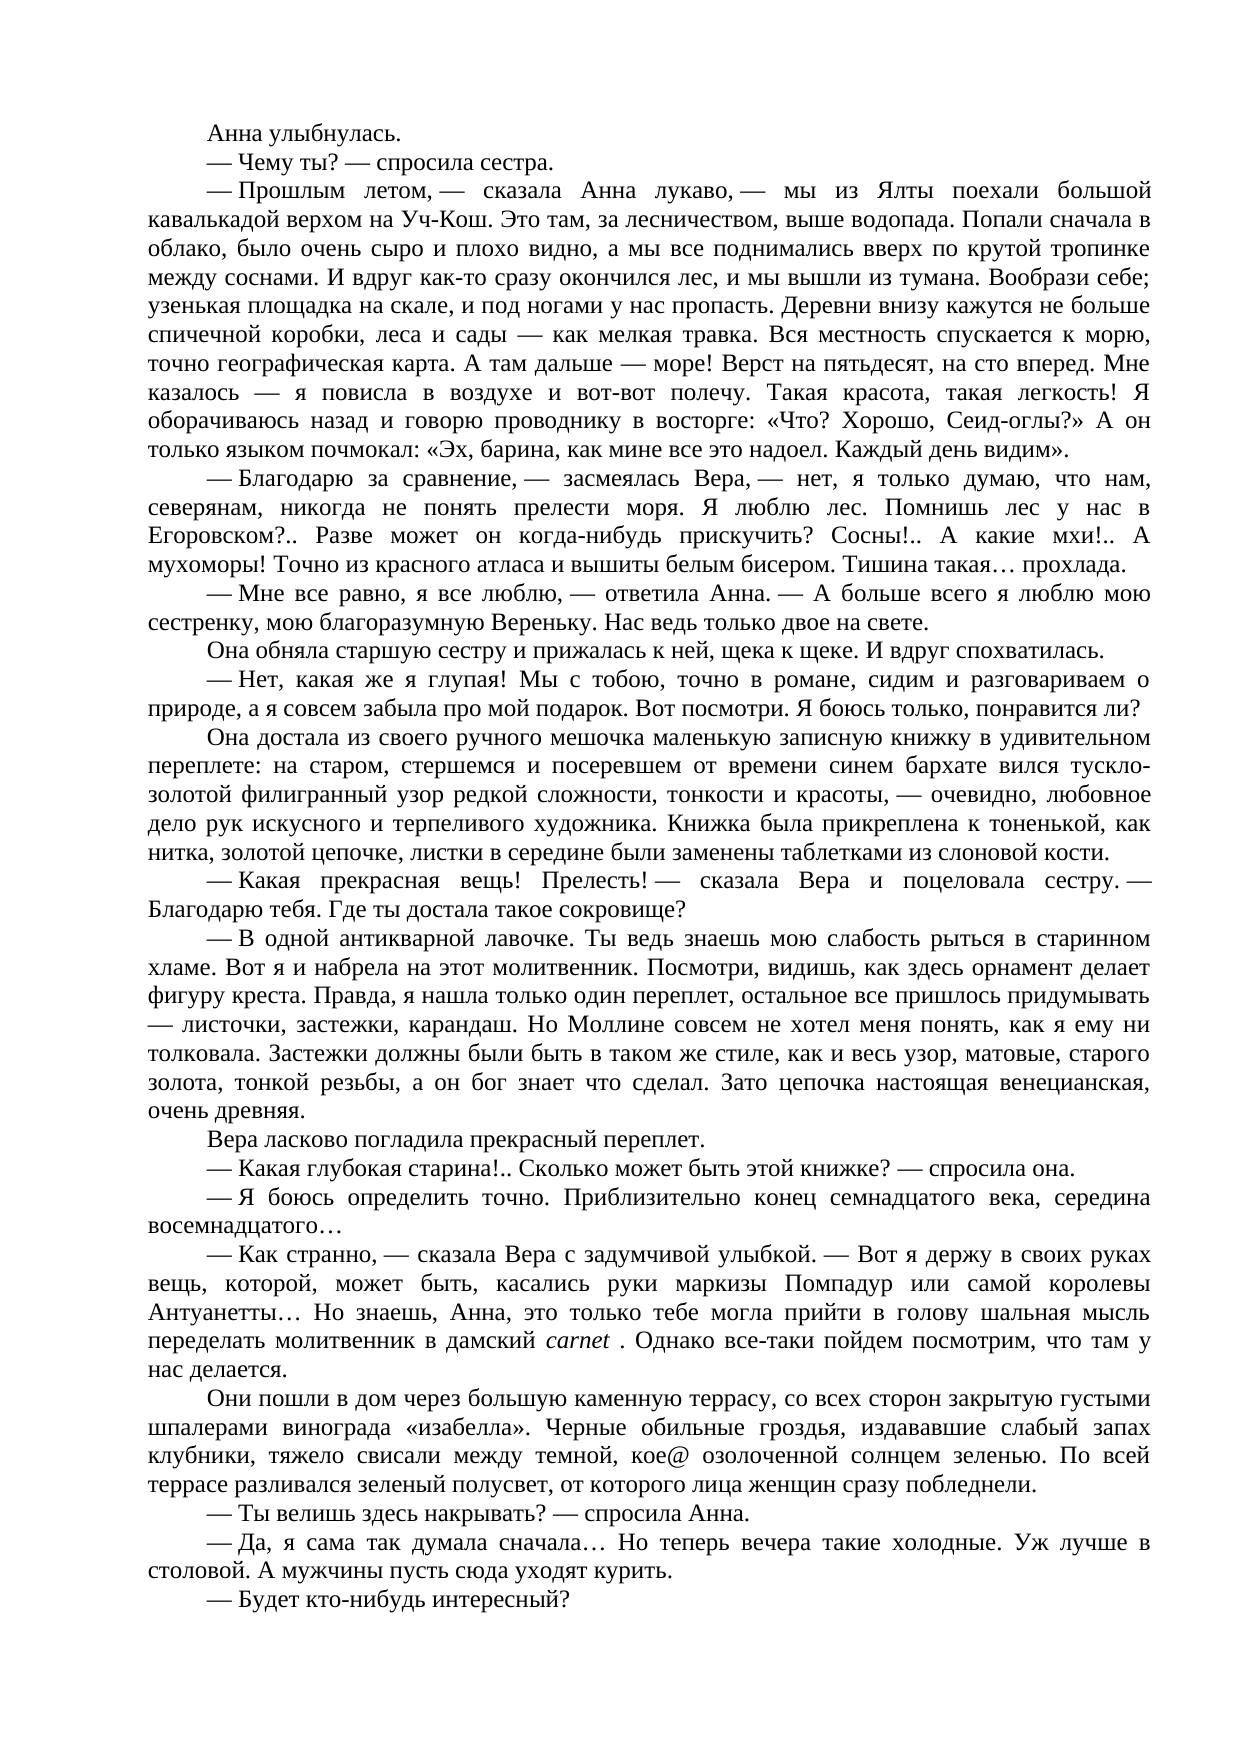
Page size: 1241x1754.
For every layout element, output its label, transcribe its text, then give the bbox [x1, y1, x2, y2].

text — Благодарю за сравнение, — засмеялась Вера, — нет, я только думаю, что нам, северянам, никогда не понять прелести моря. Я люблю лес. Помнишь лес у нас в Егоровском?.. Разве может он когда-нибудь прискучить? Сосны!.. А какие мхи!.. А мухоморы! Точно из красного атласа и вышиты белым бисером. Тишина такая… прохлада. [148, 463, 1152, 578]
text Она обняла старшую сестру и прижалась к ней, щека к щеке. И вдруг спохватилась. [148, 636, 1152, 664]
text — Мне все равно, я все люблю, — ответила Анна. — А больше всего я люблю мою сестренку, мою благоразумную Вереньку. Нас ведь только двое на свете. [148, 578, 1152, 636]
text — Я боюсь определить точно. Приблизительно конец семнадцатого века, середина восемнадцатого… [148, 1182, 1152, 1239]
text — Чему ты? — спросила сестра. [148, 147, 1152, 176]
text — Будет кто-нибудь интересный? [148, 1584, 1152, 1613]
text Анна улыбнулась. [148, 118, 1152, 147]
text — Как странно, — сказала Вера с задумчивой улыбкой. — Вот я держу в своих руках вещь, которой, может быть, касались руки маркизы Помпадур или самой королевы Антуанетты… Но знаешь, Анна, это только тебе могла прийти в голову шальная мысль переделать молитвенник в дамский carnet . Однако все-таки пойдем посмотрим, что там у нас делается. [148, 1239, 1152, 1383]
text — Да, я сама так думала сначала… Но теперь вечера такие холодные. Уж лучше в столовой. А мужчины пусть сюда уходят курить. [148, 1527, 1152, 1584]
text Она достала из своего ручного мешочка маленькую записную книжку в удивительном переплете: на старом, стершемся и посеревшем от времени синем бархате вился тускло-золотой филигранный узор редкой сложности, тонкости и красоты, — очевидно, любовное дело рук искусного и терпеливого художника. Книжка была прикреплена к тоненькой, как нитка, золотой цепочке, листки в середине были заменены таблетками из слоновой кости. [148, 722, 1152, 866]
text — Прошлым летом, — сказала Анна лукаво, — мы из Ялты поехали большой кавалькадой верхом на Уч-Кош. Это там, за лесничеством, выше водопада. Попали сначала в облако, было очень сыро и плохо видно, а мы все поднимались вверх по крутой тропинке между соснами. И вдруг как-то сразу окончился лес, и мы вышли из тумана. Вообрази себе; узенькая площадка на скале, и под ногами у нас пропасть. Деревни внизу кажутся не больше спичечной коробки, леса и сады — как мелкая травка. Вся местность спускается к морю, точно географическая карта. А там дальше — море! Верст на пятьдесят, на сто вперед. Мне казалось — я повисла в воздухе и вот-вот полечу. Такая красота, такая легкость! Я оборачиваюсь назад и говорю проводнику в восторге: «Что? Хорошо, Сеид-оглы?» А он только языком почмокал: «Эх, барина, как мине все это надоел. Каждый день видим». [148, 176, 1152, 463]
text — Ты велишь здесь накрывать? — спросила Анна. [148, 1498, 1152, 1527]
text — В одной антикварной лавочке. Ты ведь знаешь мою слабость рыться в старинном хламе. Вот я и набрела на этот молитвенник. Посмотри, видишь, как здесь орнамент делает фигуру креста. Правда, я нашла только один переплет, остальное все пришлось придумывать — листочки, застежки, карандаш. Но Моллине совсем не хотел меня понять, как я ему ни толковала. Застежки должны были быть в таком же стиле, как и весь узор, матовые, старого золота, тонкой резьбы, а он бог знает что сделал. Зато цепочка настоящая венецианская, очень древняя. [148, 923, 1152, 1124]
text Вера ласково погладила прекрасный переплет. [148, 1124, 1152, 1153]
text — Какая глубокая старина!.. Сколько может быть этой книжке? — спросила она. [148, 1153, 1152, 1182]
text — Какая прекрасная вещь! Прелесть! — сказала Вера и поцеловала сестру. — Благодарю тебя. Где ты достала такое сокровище? [148, 866, 1152, 923]
text Они пошли в дом через большую каменную террасу, со всех сторон закрытую густыми шпалерами винограда «изабелла». Черные обильные гроздья, издававшие слабый запах клубники, тяжело свисали между темной, кое@ озолоченной солнцем зеленью. По всей террасе разливался зеленый полусвет, от которого лица женщин сразу побледнели. [148, 1383, 1152, 1498]
text — Нет, какая же я глупая! Мы с тобою, точно в романе, сидим и разговариваем о природе, а я совсем забыла про мой подарок. Вот посмотри. Я боюсь только, понравится ли? [148, 664, 1152, 722]
